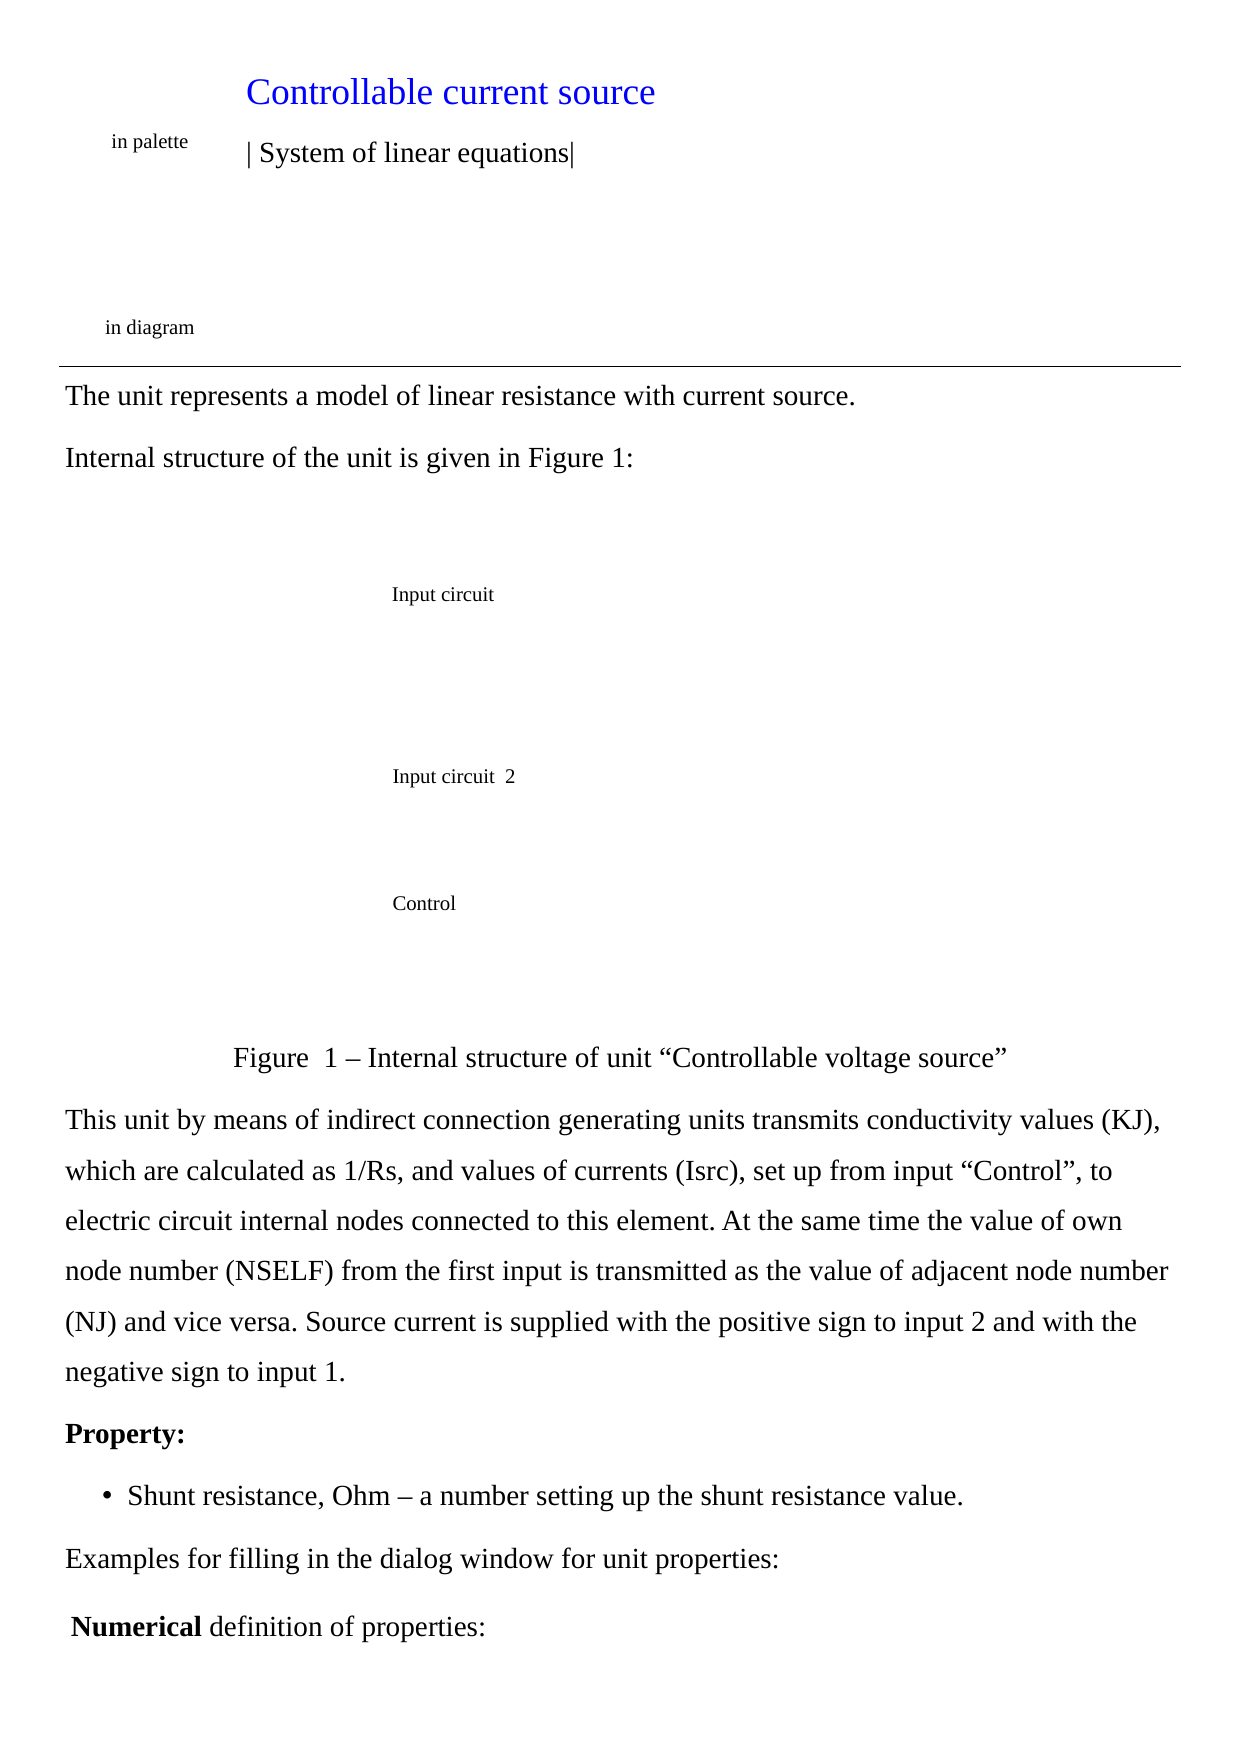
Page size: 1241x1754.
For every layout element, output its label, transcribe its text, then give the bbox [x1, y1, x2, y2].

table_header Numerical definition of properties: [65, 1597, 1082, 1654]
table_cell [240, 181, 1181, 309]
text Control [392, 891, 527, 915]
table_cell | System of linear equations| [240, 124, 1181, 181]
table_cell [240, 309, 1181, 366]
table_cell in diagram [59, 309, 240, 366]
text Input circuit [392, 582, 504, 606]
table_cell The unit represents a model of linear resistance with current source. Internal structure of the unit is given in Figure 1: Figure 1 – Internal structure of unit “Controllable voltage source” This unit by means of indirect connection generating units transmits conductivity values (KJ), which are calculated as 1/Rs, and values of currents (Isrc), set up from input “Control”, to electric circuit internal nodes connected to this element. At the same time the value of own node number (NSELF) from the first input is transmitted as the value of adjacent node number (NJ) and vice versa. Source current is supplied with the positive sign to input 2 and with the negative sign to input 1. Property: Shunt resistance, Ohm – a number setting up the shunt resistance value. Examples for filling in the dialog window for unit properties: Notes: Unit property can be scalar only. Named property is set up as local variable of model (or submodel) in Parameters tab or as a global signal of the project via Graphics → Signals main menu option. [59, 367, 1181, 1659]
table_cell in palette [59, 124, 240, 181]
table_cell [59, 181, 240, 309]
table_header [59, 59, 240, 124]
text Input circuit 2 [392, 765, 516, 789]
table_header Controllable current source [240, 59, 1181, 124]
